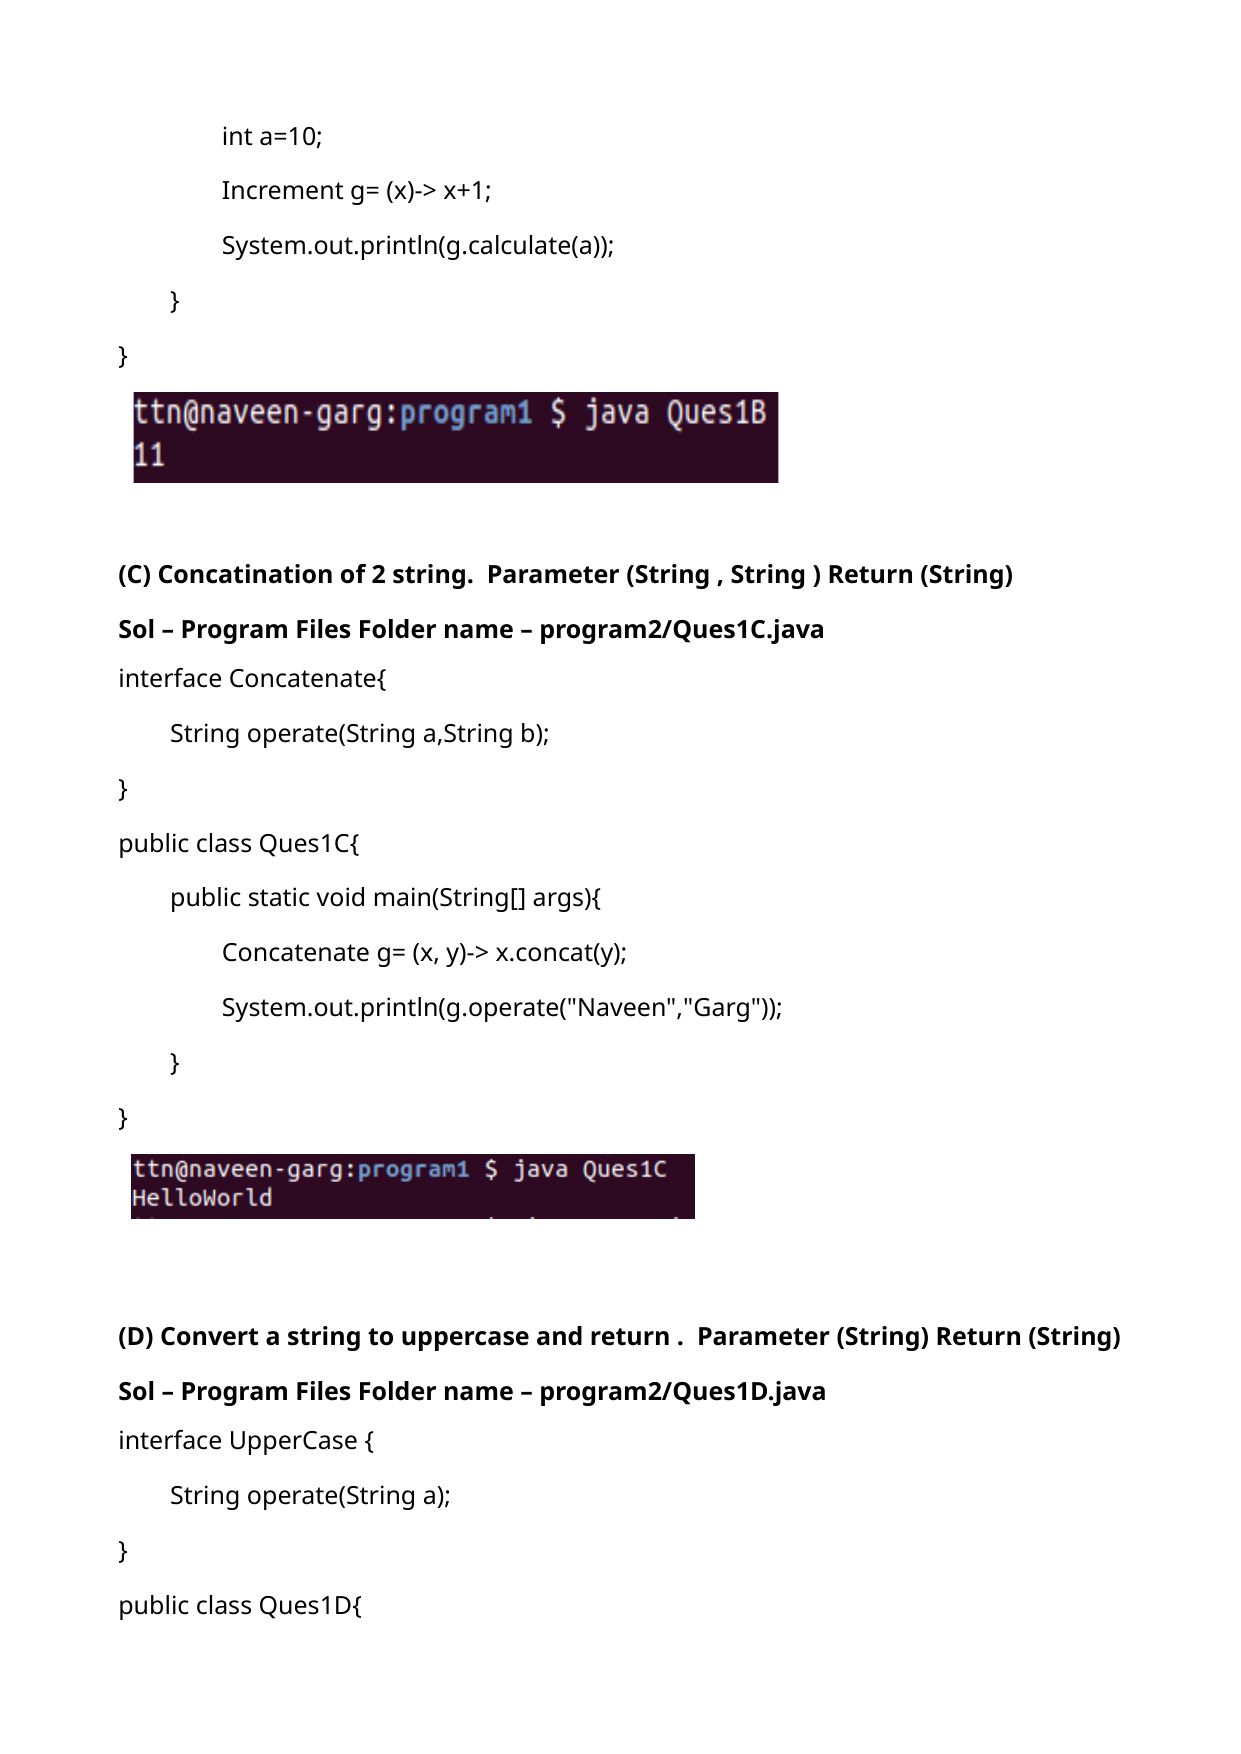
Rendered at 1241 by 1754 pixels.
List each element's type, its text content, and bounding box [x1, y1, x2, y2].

text } [118, 771, 1122, 804]
text Sol – Program Files Folder name – program2/Ques1C.java [118, 611, 1122, 645]
text System.out.println(g.calculate(a)); [118, 228, 1122, 262]
text (C) Concatination of 2 string. Parameter (String , String ) Return (String) [118, 556, 1122, 591]
text interface UpperCase { [118, 1423, 1122, 1457]
text String operate(String a); [118, 1478, 1122, 1512]
text public static void main(String[] args){ [118, 880, 1122, 914]
text } [118, 282, 1122, 317]
picture [131, 1154, 695, 1219]
text Sol – Program Files Folder name – program2/Ques1D.java [118, 1373, 1122, 1407]
text System.out.println(g.operate("Naveen","Garg")); [118, 990, 1122, 1024]
text public class Ques1C{ [118, 825, 1122, 859]
text Concatenate g= (x, y)-> x.concat(y); [118, 935, 1122, 969]
text } [118, 1532, 1122, 1567]
picture [133, 392, 779, 483]
text int a=10; [118, 118, 1122, 152]
text (D) Convert a string to uppercase and return . Parameter (String) Return (String) [118, 1318, 1122, 1352]
text Increment g= (x)-> x+1; [118, 173, 1122, 207]
text } [118, 337, 1122, 371]
text } [118, 1099, 1122, 1133]
text interface Concatenate{ [118, 661, 1122, 695]
text } [118, 1044, 1122, 1078]
text String operate(String a,String b); [118, 716, 1122, 750]
text public class Ques1D{ [118, 1587, 1122, 1621]
